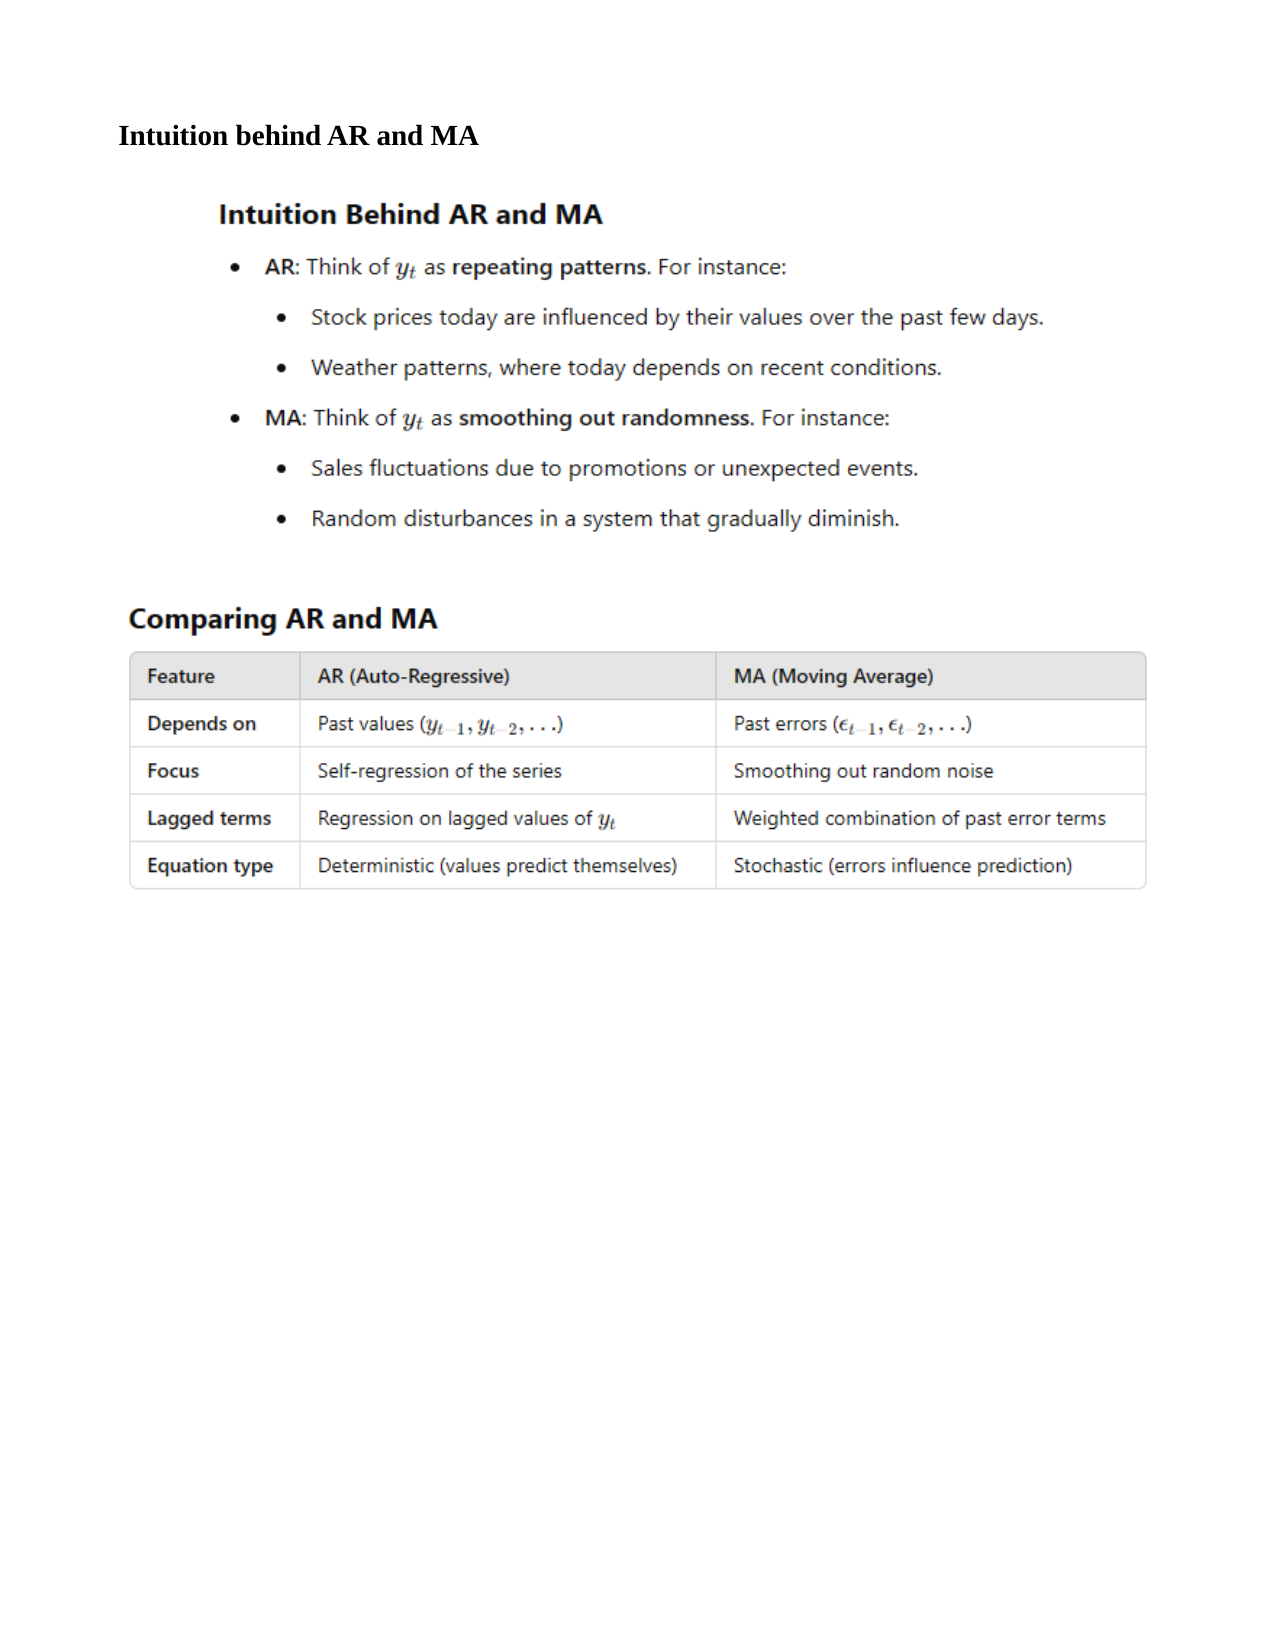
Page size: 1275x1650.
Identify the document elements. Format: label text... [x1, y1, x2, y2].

subtitle Intuition behind AR and MA [118, 118, 1157, 152]
picture [118, 600, 1157, 904]
picture [212, 192, 1063, 543]
